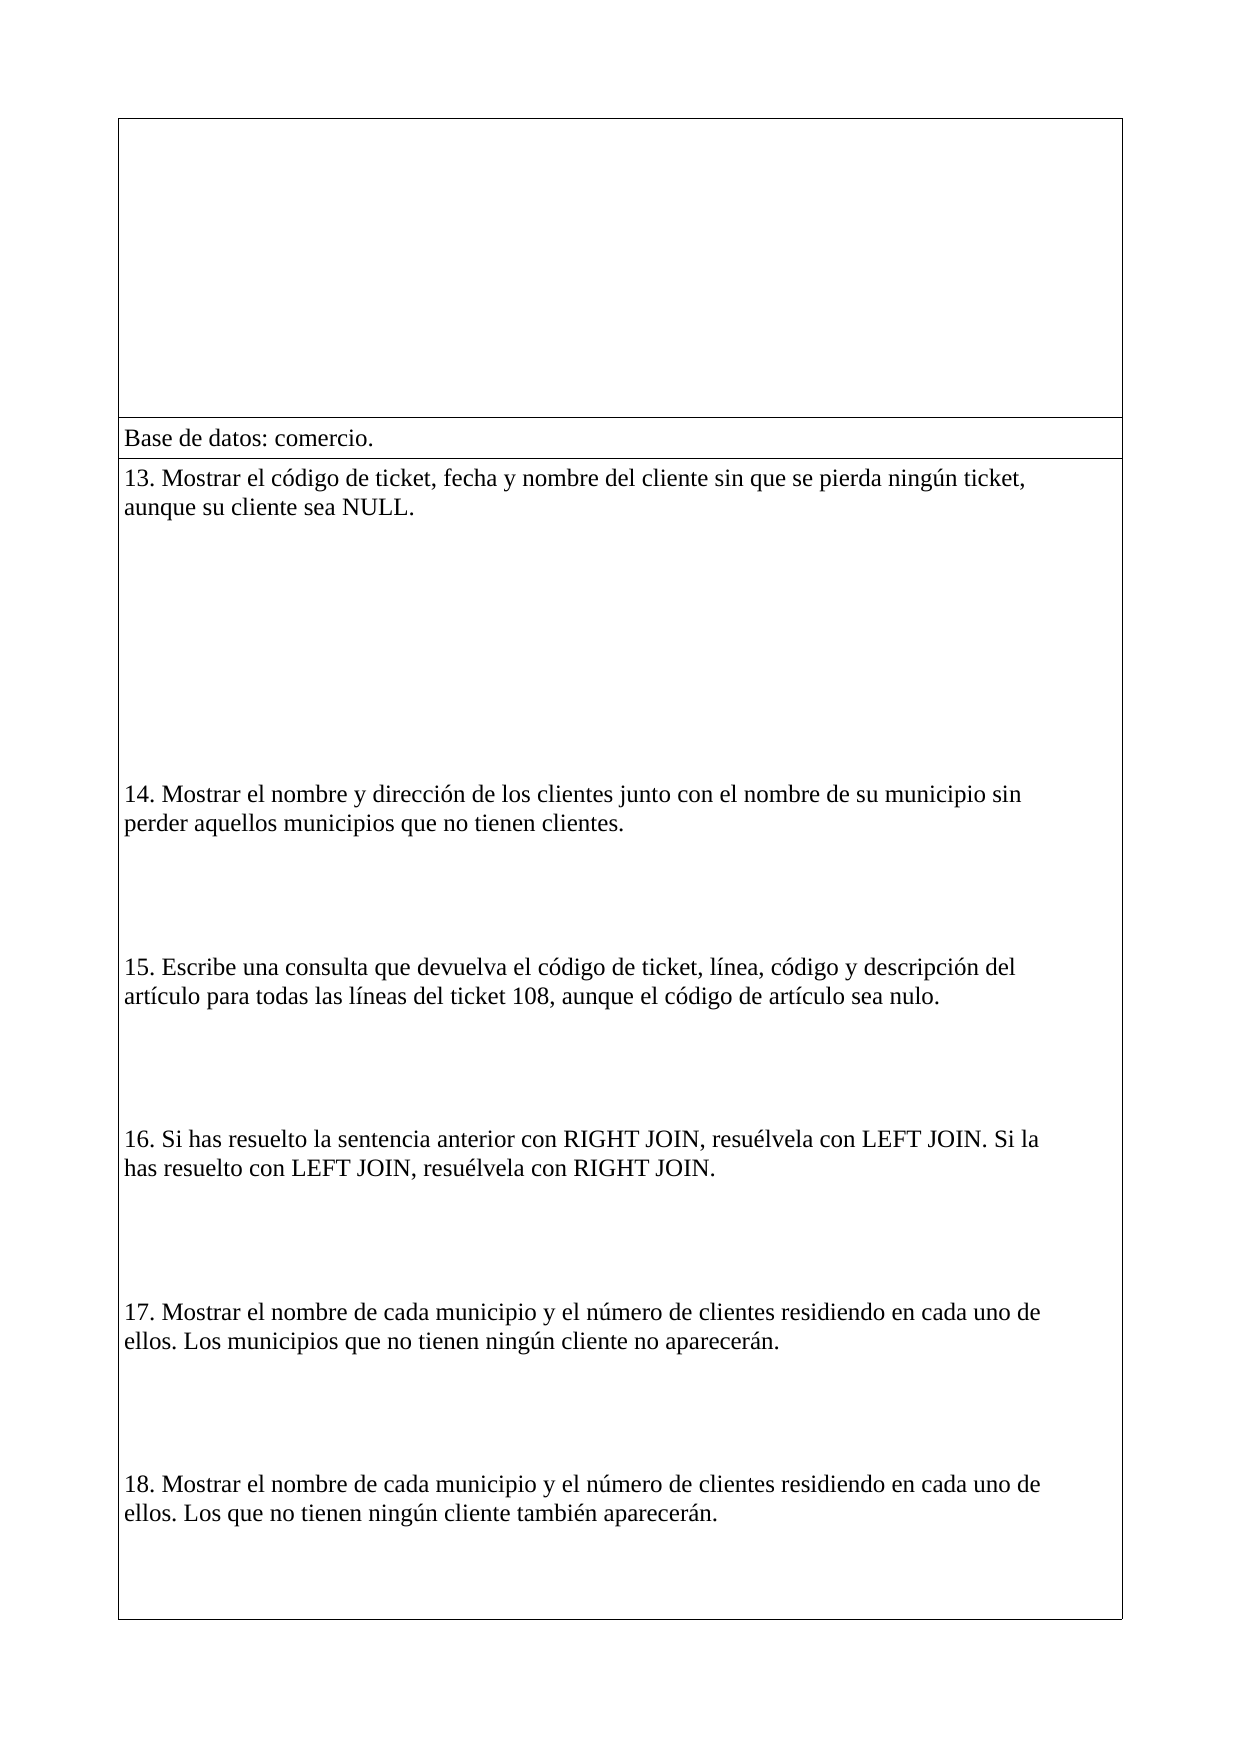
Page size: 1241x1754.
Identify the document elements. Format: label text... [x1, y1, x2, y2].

table_cell Base de datos: comercio. [119, 418, 1122, 457]
table_cell 13. Mostrar el código de ticket, fecha y nombre del cliente sin que se pierda ningún ticket, aunque su cliente sea NULL. 14. Mostrar el nombre y dirección de los clientes junto con el nombre de su municipio sin perder aquellos municipios que no tienen clientes. 15. Escribe una consulta que devuelva el código de ticket, línea, código y descripción del artículo para todas las líneas del ticket 108, aunque el código de artículo sea nulo. 16. Si has resuelto la sentencia anterior con RIGHT JOIN, resuélvela con LEFT JOIN. Si la has resuelto con LEFT JOIN, resuélvela con RIGHT JOIN. 17. Mostrar el nombre de cada municipio y el número de clientes residiendo en cada uno de ellos. Los municipios que no tienen ningún cliente no aparecerán. 18. Mostrar el nombre de cada municipio y el número de clientes residiendo en cada uno de ellos. Los que no tienen ningún cliente también aparecerán. [119, 459, 1122, 1619]
table_cell [119, 119, 1122, 417]
